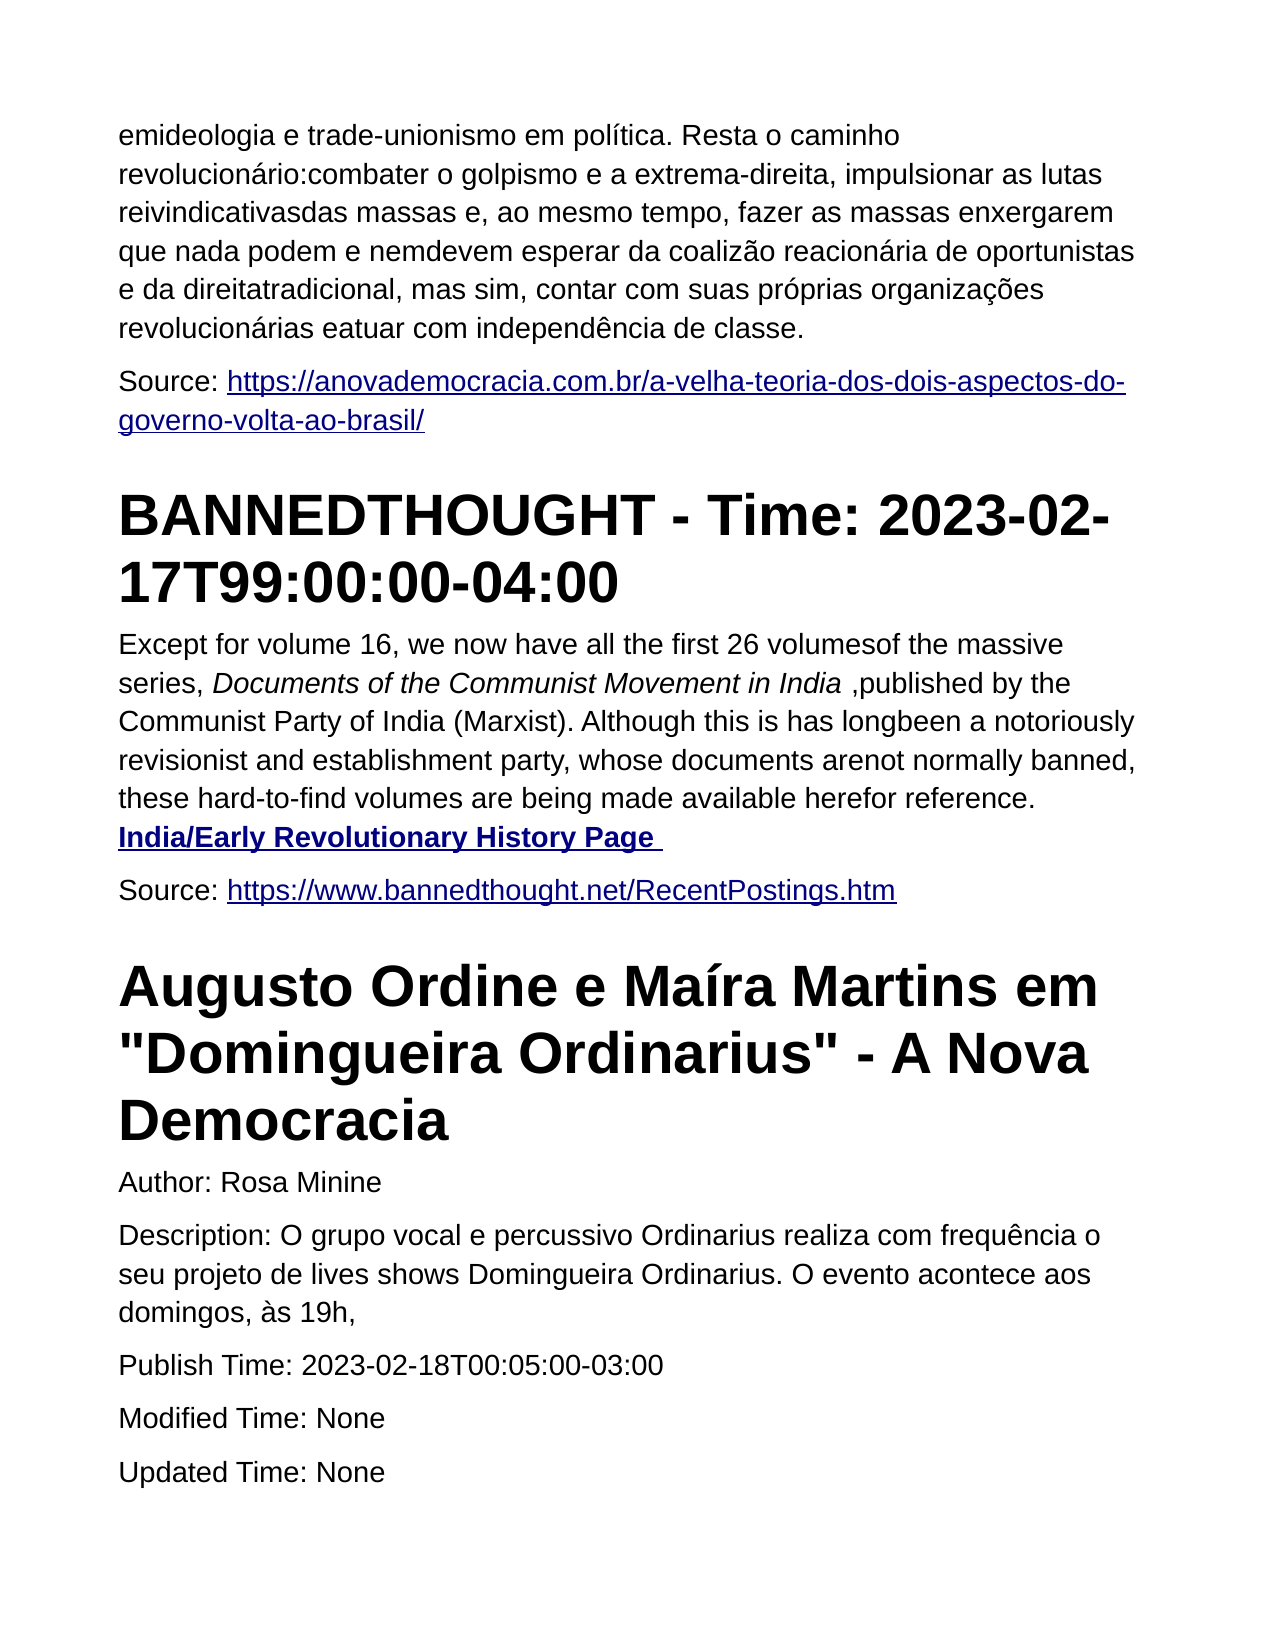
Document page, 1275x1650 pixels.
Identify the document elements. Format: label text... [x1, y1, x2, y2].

subtitle BANNEDTHOUGHT - Time: 2023-02-17T99:00:00-04:00 [118, 481, 1157, 615]
text Author: Rosa Minine [118, 1165, 1157, 1198]
text Except for volume 16, we now have all the first 26 volumesof the massive series, Documents of the Communist Movement in India ,published by the Communist Party of India (Marxist). Although this is has longbeen a notoriously revisionist and establishment party, whose documents arenot normally banned, these hard-to-find volumes are being made available herefor reference. India/Early Revolutionary History Page [118, 627, 1157, 853]
text Description: O grupo vocal e percussivo Ordinarius realiza com frequência o seu projeto de lives shows Domingueira Ordinarius. O evento acontece aos domingos, às 19h, [118, 1218, 1157, 1329]
text Publish Time: 2023-02-18T00:05:00-03:00 [118, 1348, 1157, 1382]
text emideologia e trade-unionismo em política. Resta o caminho revolucionário:combater o golpismo e a extrema-direita, impulsionar as lutas reivindicativasdas massas e, ao mesmo tempo, fazer as massas enxergarem que nada podem e nemdevem esperar da coalizão reacionária de oportunistas e da direitatradicional, mas sim, contar com suas próprias organizações revolucionárias eatuar com independência de classe. [118, 118, 1157, 344]
text Source: https://anovademocracia.com.br/a-velha-teoria-dos-dois-aspectos-do-governo-volta-ao-brasil/ [118, 364, 1157, 436]
text Modified Time: None [118, 1401, 1157, 1435]
subtitle Augusto Ordine e Maíra Martins em "Domingueira Ordinarius" - A Nova Democracia [118, 951, 1157, 1152]
text Updated Time: None [118, 1454, 1157, 1488]
text Source: https://www.bannedthought.net/RecentPostings.htm [118, 873, 1157, 907]
